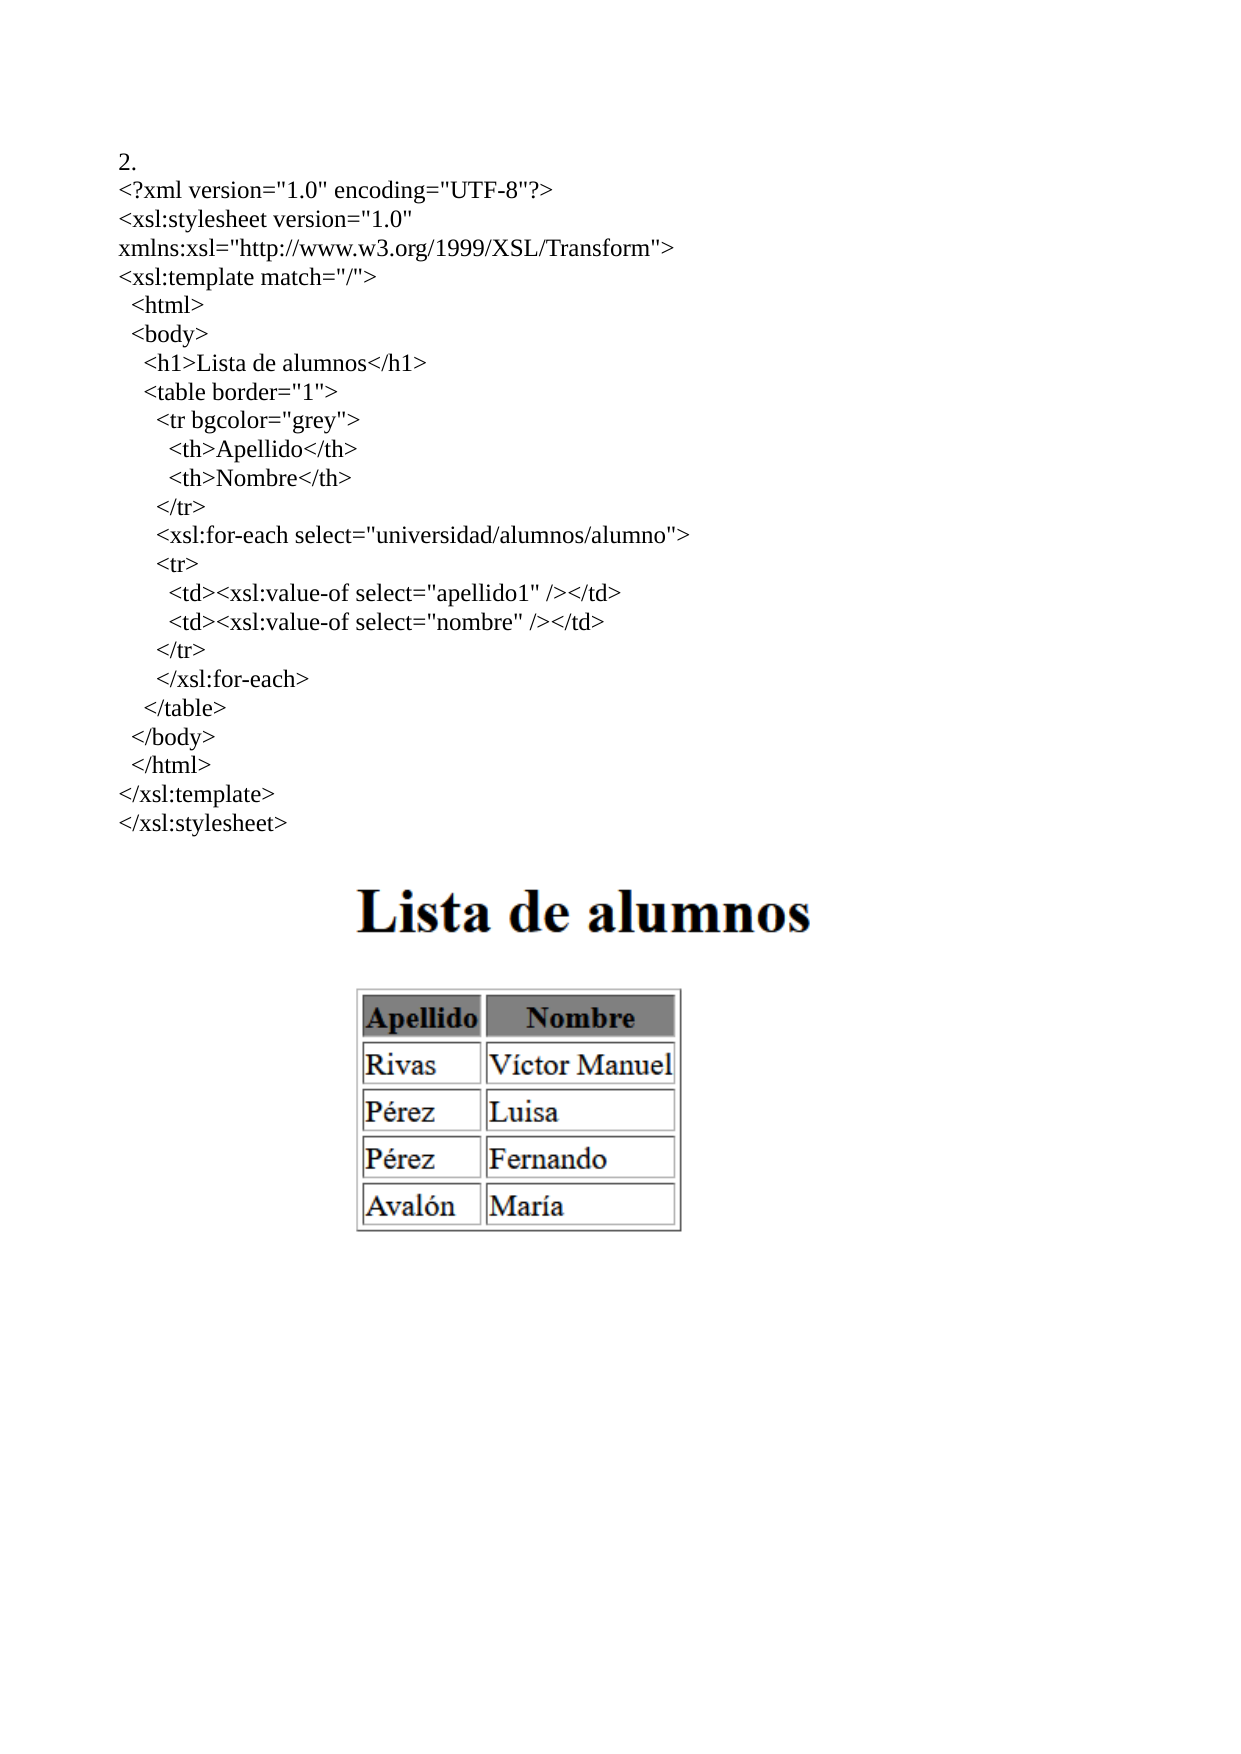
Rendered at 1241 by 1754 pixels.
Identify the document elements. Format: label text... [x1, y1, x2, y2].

text <td><xsl:value-of select="apellido1" /></td> [118, 578, 1122, 607]
text xmlns:xsl="http://www.w3.org/1999/XSL/Transform"> [118, 233, 1122, 262]
text </tr> [118, 492, 1122, 521]
text <xsl:template match="/"> [118, 262, 1122, 291]
picture [330, 865, 910, 1296]
text </html> [118, 751, 1122, 779]
text <td><xsl:value-of select="nombre" /></td> [118, 607, 1122, 636]
text <?xml version="1.0" encoding="UTF-8"?> [118, 176, 1122, 204]
text <body> [118, 319, 1122, 348]
text <h1>Lista de alumnos</h1> [118, 348, 1122, 377]
text <tr bgcolor="grey"> [118, 406, 1122, 434]
text </xsl:for-each> [118, 664, 1122, 693]
text </table> [118, 693, 1122, 722]
text </body> [118, 722, 1122, 751]
text </tr> [118, 636, 1122, 664]
text <table border="1"> [118, 377, 1122, 406]
text <th>Nombre</th> [118, 463, 1122, 492]
text <html> [118, 291, 1122, 319]
text <xsl:for-each select="universidad/alumnos/alumno"> [118, 521, 1122, 549]
text </xsl:stylesheet> [118, 808, 1122, 837]
text <tr> [118, 549, 1122, 578]
text <xsl:stylesheet version="1.0" [118, 204, 1122, 233]
text 2. [118, 147, 1122, 176]
text </xsl:template> [118, 779, 1122, 808]
text <th>Apellido</th> [118, 434, 1122, 463]
